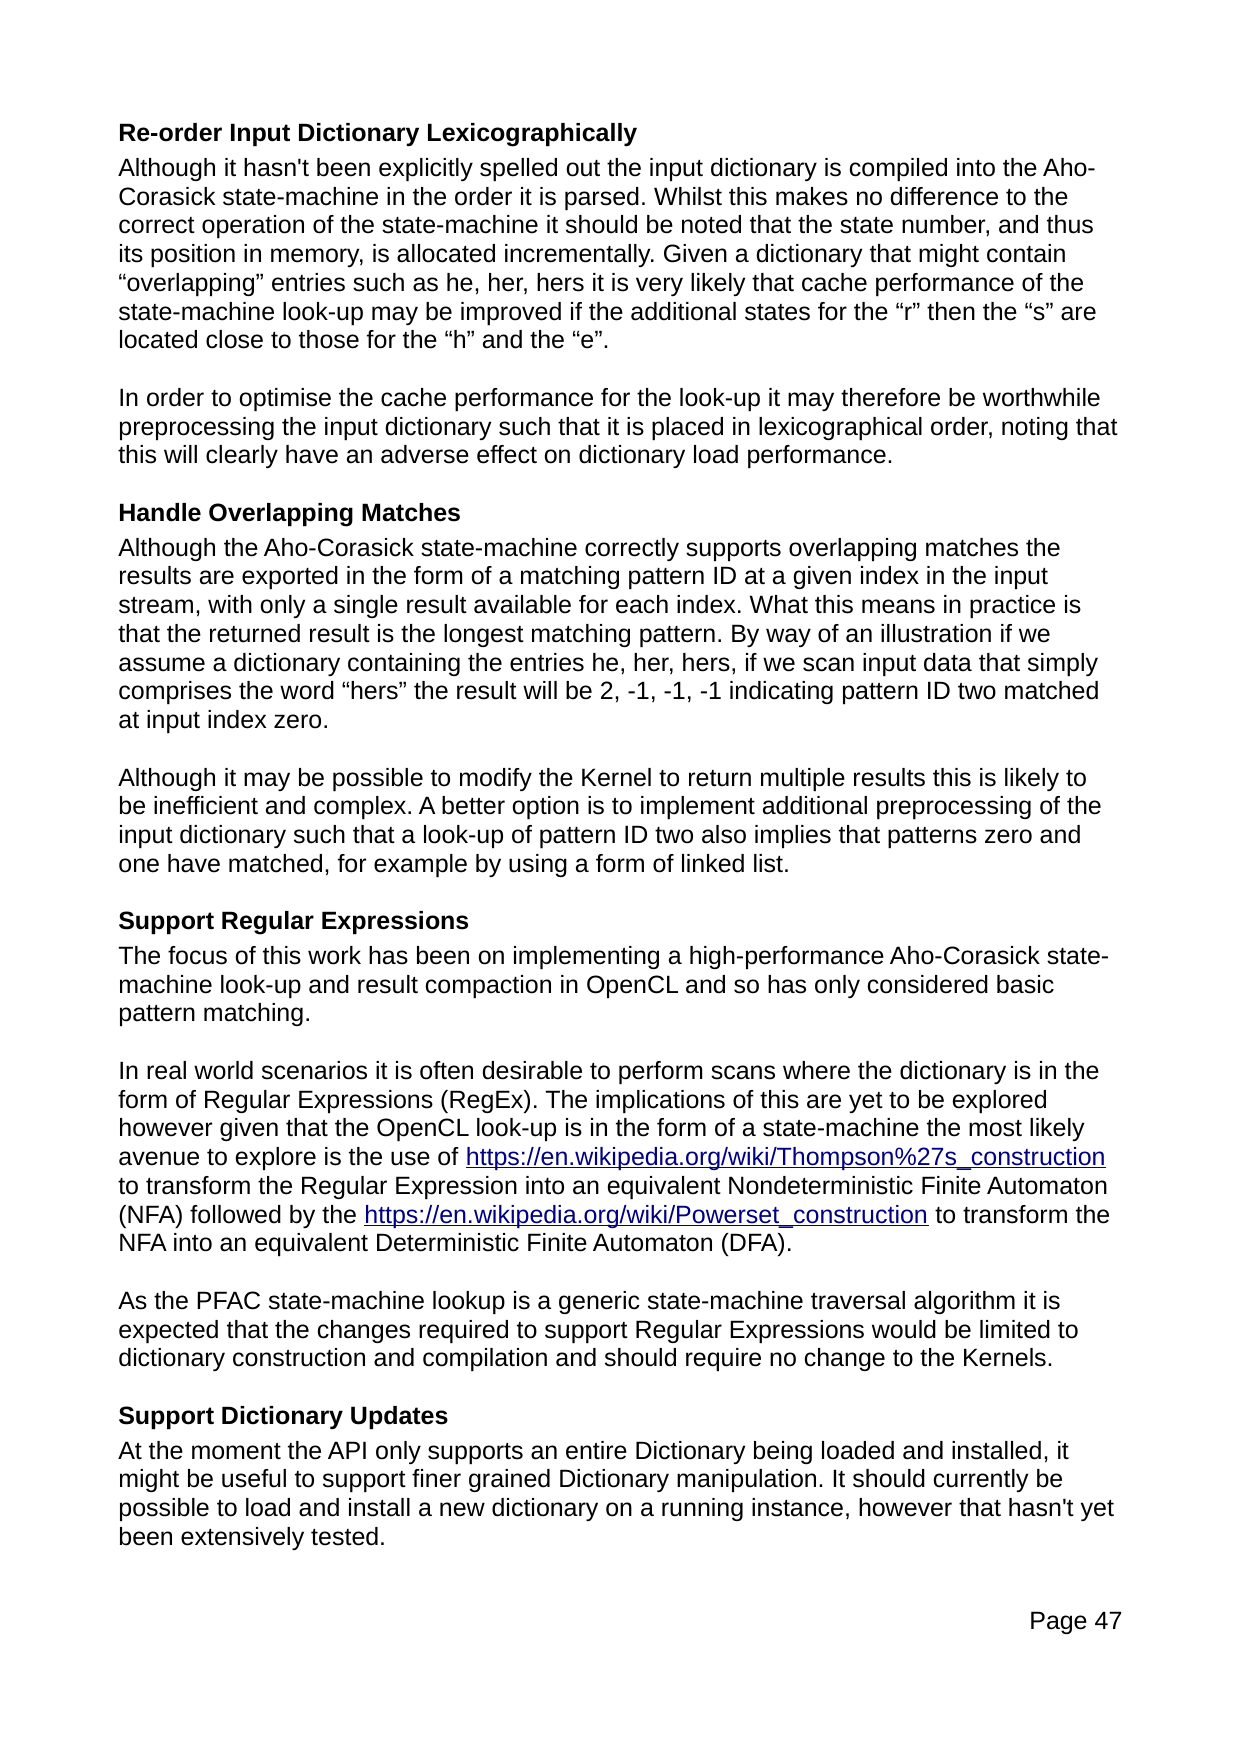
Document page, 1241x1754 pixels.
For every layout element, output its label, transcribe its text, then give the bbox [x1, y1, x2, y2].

text In real world scenarios it is often desirable to perform scans where the dictionary is in the form of Regular Expressions (RegEx). The implications of this are yet to be explored however given that the OpenCL look-up is in the form of a state-machine the most likely avenue to explore is the use of https://en.wikipedia.org/wiki/Thompson%27s_construction to transform the Regular Expression into an equivalent Nondeterministic Finite Automaton (NFA) followed by the https://en.wikipedia.org/wiki/Powerset_construction to transform the NFA into an equivalent Deterministic Finite Automaton (DFA). [118, 1056, 1122, 1257]
text Although the Aho-Corasick state-machine correctly supports overlapping matches the results are exported in the form of a matching pattern ID at a given index in the input stream, with only a single result available for each index. What this means in practice is that the returned result is the longest matching pattern. By way of an illustration if we assume a dictionary containing the entries he, her, hers, if we scan input data that simply comprises the word “hers” the result will be 2, -1, -1, -1 indicating pattern ID two matched at input index zero. [118, 532, 1122, 734]
text Support Regular Expressions [118, 906, 1122, 935]
text Support Dictionary Updates [118, 1401, 1122, 1430]
text Re-order Input Dictionary Lexicographically [118, 118, 1122, 147]
text In order to optimise the cache performance for the look-up it may therefore be worthwhile preprocessing the input dictionary such that it is placed in lexicographical order, noting that this will clearly have an adverse effect on dictionary load performance. [118, 383, 1122, 469]
text Although it may be possible to modify the Kernel to return multiple results this is likely to be inefficient and complex. A better option is to implement additional preprocessing of the input dictionary such that a look-up of pattern ID two also implies that patterns zero and one have matched, for example by using a form of linked list. [118, 762, 1122, 877]
text At the moment the API only supports an entire Dictionary being loaded and installed, it might be useful to support finer grained Dictionary manipulation. It should currently be possible to load and install a new dictionary on a running instance, however that hasn't yet been extensively tested. [118, 1436, 1122, 1551]
text The focus of this work has been on implementing a high-performance Aho-Corasick state-machine look-up and result compaction in OpenCL and so has only considered basic pattern matching. [118, 941, 1122, 1027]
text Although it hasn't been explicitly spelled out the input dictionary is compiled into the Aho-Corasick state-machine in the order it is parsed. Whilst this makes no difference to the correct operation of the state-machine it should be noted that the state number, and thus its position in memory, is allocated incrementally. Given a dictionary that might contain “overlapping” entries such as he, her, hers it is very likely that cache performance of the state-machine look-up may be improved if the additional states for the “r” then the “s” are located close to those for the “h” and the “e”. [118, 153, 1122, 354]
text As the PFAC state-machine lookup is a generic state-machine traversal algorithm it is expected that the changes required to support Regular Expressions would be limited to dictionary construction and compilation and should require no change to the Kernels. [118, 1286, 1122, 1372]
text Handle Overlapping Matches [118, 498, 1122, 527]
